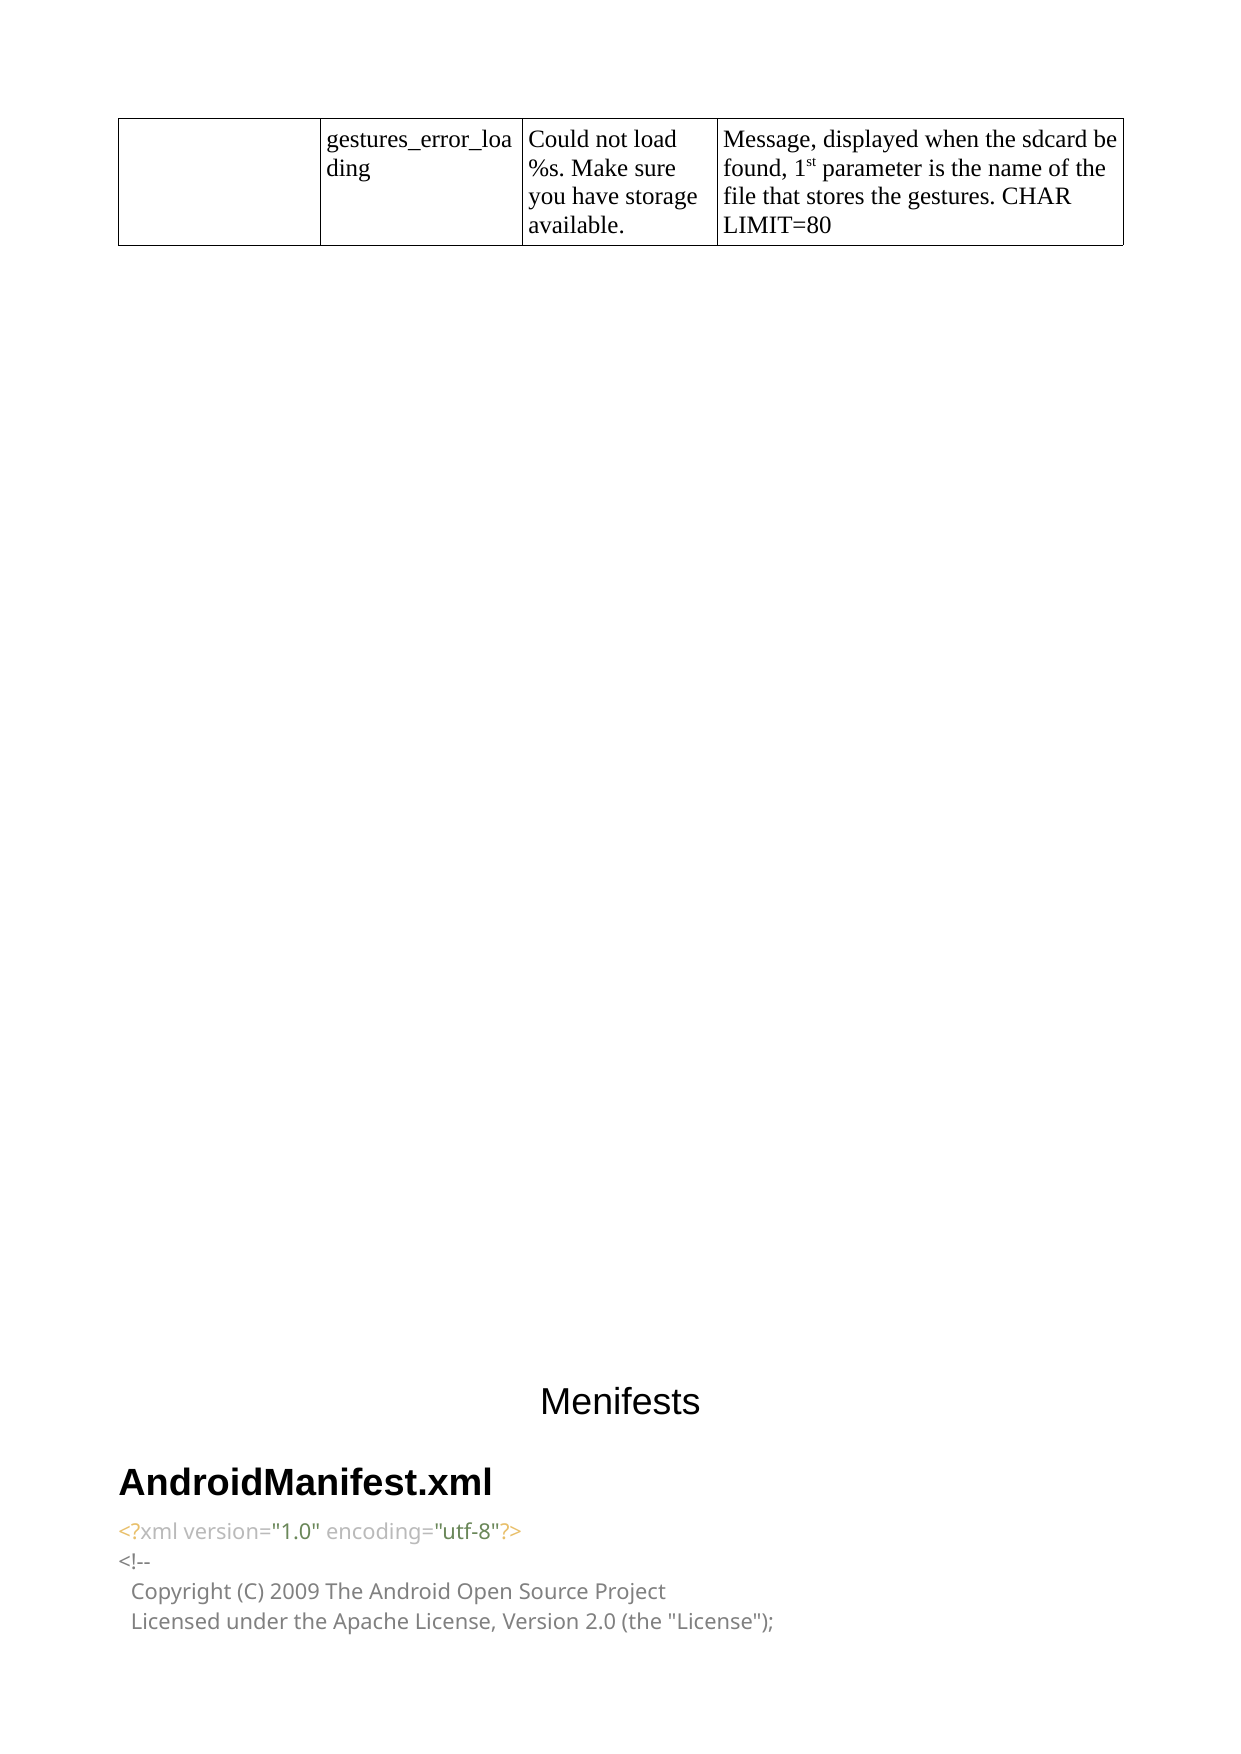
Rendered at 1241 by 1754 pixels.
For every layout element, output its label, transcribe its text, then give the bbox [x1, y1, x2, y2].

table_cell Could not load %s. Make sure you have storage available. [523, 119, 717, 245]
text Licensed under the Apache License, Version 2.0 (the "License"); [118, 1606, 1122, 1635]
subtitle Menifests [118, 1379, 1122, 1423]
text Copyright (C) 2009 The Android Open Source Project [118, 1576, 1122, 1606]
table_cell Message, displayed when the sdcard be found, 1st parameter is the name of the file that stores the gestures. CHAR LIMIT=80 [718, 119, 1123, 245]
subtitle AndroidManifest.xml [118, 1460, 1122, 1504]
table_cell gestures_error_loading [321, 119, 522, 245]
text <!-- [118, 1546, 1122, 1576]
table_cell [119, 119, 320, 245]
text <?xml version="1.0" encoding="utf-8"?> [118, 1516, 1122, 1546]
